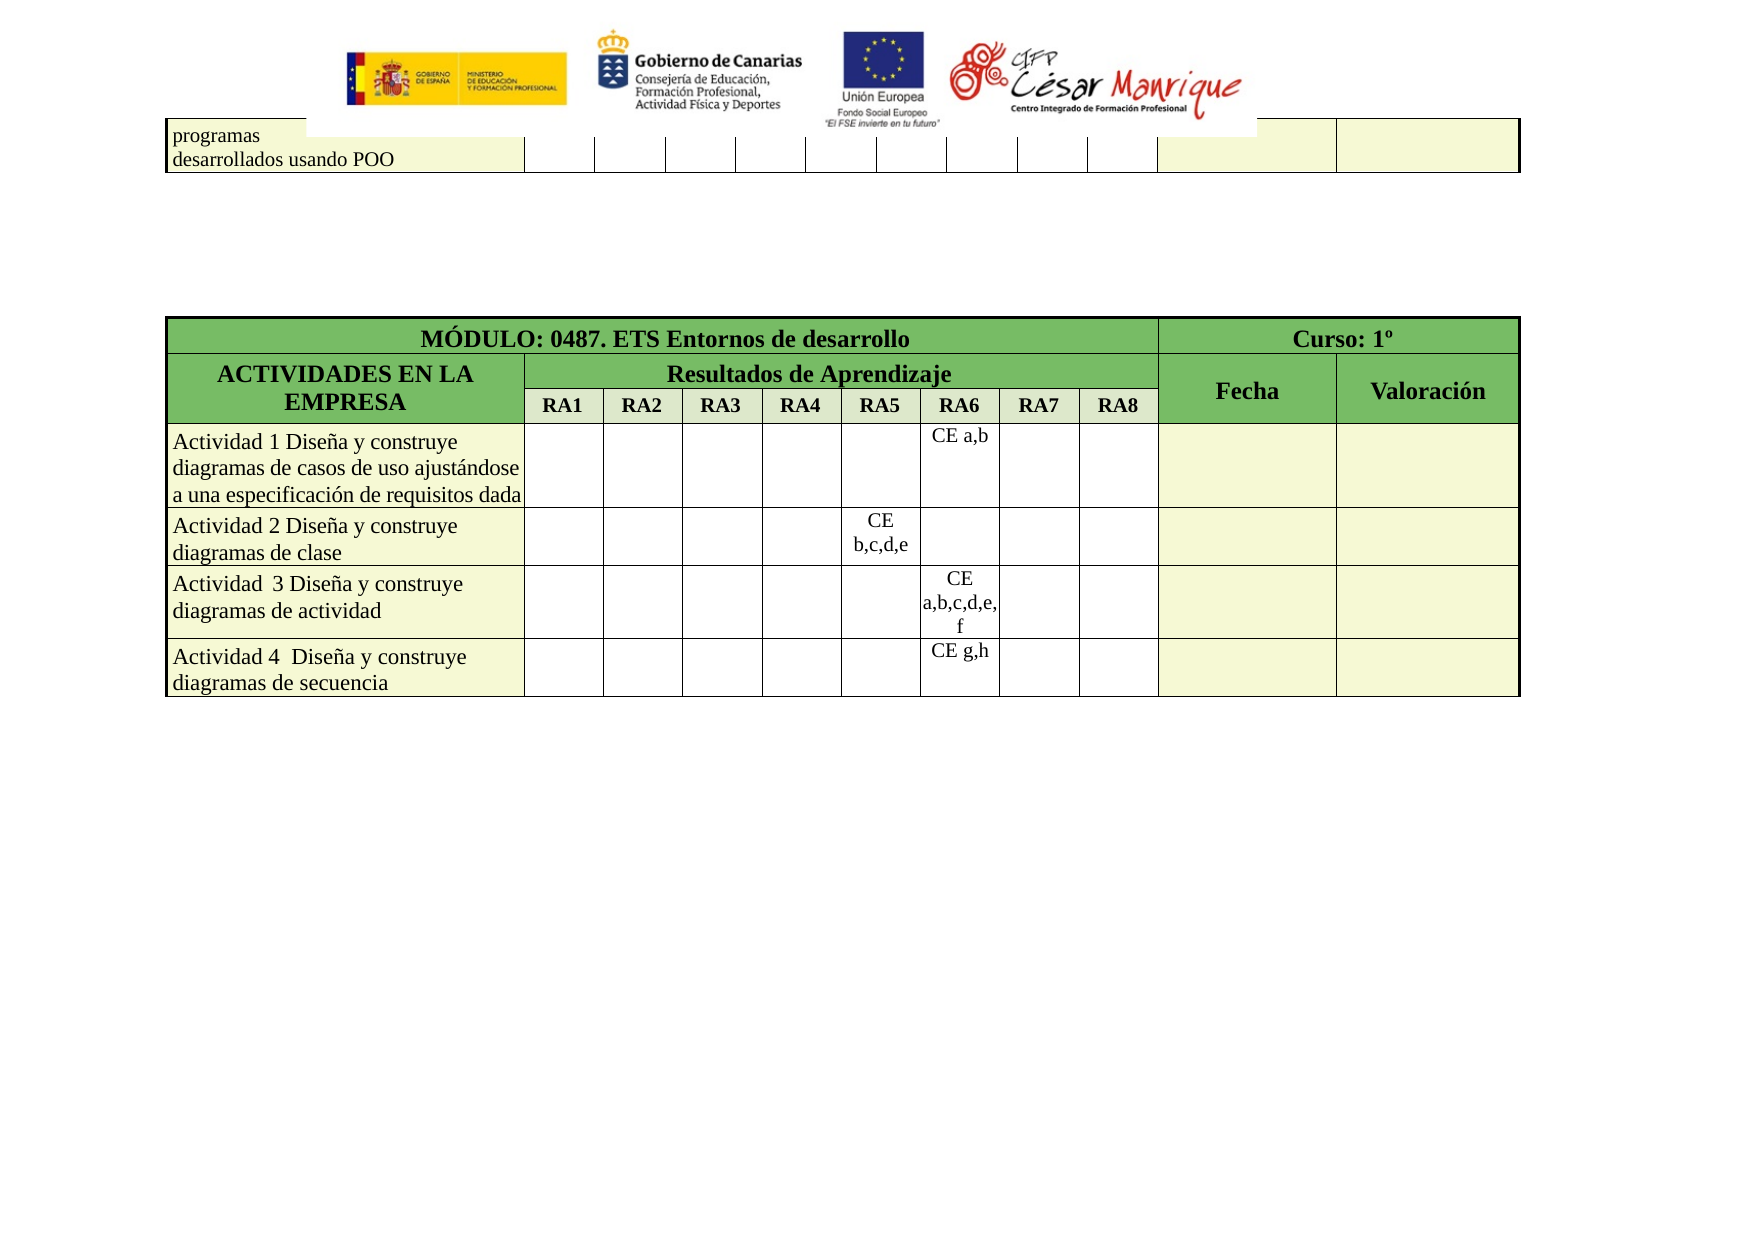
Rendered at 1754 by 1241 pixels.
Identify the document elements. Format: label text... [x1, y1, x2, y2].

table_cell [1000, 566, 1079, 638]
table_cell Fecha [1159, 354, 1336, 423]
table_cell RA6 [921, 389, 999, 423]
table_cell Actividad 1 Diseña y construye diagramas de casos de uso ajustándose a una especificación de requisitos dada [168, 424, 524, 507]
table_cell [1080, 508, 1158, 565]
table_cell [1000, 424, 1079, 507]
table_cell [1080, 566, 1158, 638]
table_cell CE a,b,c,d,e,f [921, 566, 999, 638]
table_cell [1159, 508, 1336, 565]
table_cell [763, 566, 841, 638]
table_cell [736, 137, 805, 171]
table_cell CE b,c,d,e [842, 508, 920, 565]
table_cell [1337, 566, 1518, 638]
table_cell [525, 566, 603, 638]
table_cell [921, 508, 999, 565]
table_cell [947, 137, 1017, 171]
table_cell [683, 424, 762, 507]
table_cell [1159, 424, 1336, 507]
table_cell [525, 639, 603, 696]
table_cell [683, 639, 762, 696]
table_cell RA2 [604, 389, 682, 423]
table_cell [1000, 639, 1079, 696]
table_cell programas desarrollados usando POO [168, 119, 524, 171]
table_cell RA5 [842, 389, 920, 423]
table_cell [525, 424, 603, 507]
table_cell [1337, 424, 1518, 507]
table_cell [1337, 119, 1518, 171]
table_cell RA3 [683, 389, 762, 423]
table_cell [1159, 639, 1336, 696]
table_cell [1158, 119, 1336, 171]
table_cell [1159, 566, 1336, 638]
table_cell [806, 137, 876, 171]
table_cell RA4 [763, 389, 841, 423]
table_cell [1337, 508, 1518, 565]
table_cell [877, 137, 946, 171]
table_header Curso: 1º [1159, 319, 1518, 353]
table_cell [763, 639, 841, 696]
table_cell RA1 [525, 389, 603, 423]
table_cell [1080, 639, 1158, 696]
table_cell CE a,b [921, 424, 999, 507]
table_cell Actividad 2 Diseña y construye diagramas de clase [168, 508, 524, 565]
table_cell [525, 137, 594, 171]
table_cell RA8 [1080, 389, 1158, 423]
table_cell [604, 639, 682, 696]
table_cell Valoración [1337, 354, 1518, 423]
table_cell [842, 566, 920, 638]
table_cell [763, 424, 841, 507]
table_cell Actividad 4 Diseña y construye diagramas de secuencia [168, 639, 524, 696]
table_cell [666, 137, 735, 171]
table_cell [683, 508, 762, 565]
table_cell [1018, 137, 1087, 171]
table_cell [604, 566, 682, 638]
table_cell [1080, 424, 1158, 507]
table_cell RA7 [1000, 389, 1079, 423]
table_header MÓDULO: 0487. ETS Entornos de desarrollo [168, 319, 1158, 353]
table_cell Actividad 3 Diseña y construye diagramas de actividad [168, 566, 524, 638]
table_cell [842, 639, 920, 696]
table_cell [595, 137, 665, 171]
table_cell [683, 566, 762, 638]
table_cell Resultados de Aprendizaje [525, 354, 1158, 388]
table_cell [525, 508, 603, 565]
table_cell [1000, 508, 1079, 565]
table_cell [763, 508, 841, 565]
table_cell CE g,h [921, 639, 999, 696]
table_cell [1088, 137, 1157, 171]
table_cell [1337, 639, 1518, 696]
table_cell ACTIVIDADES EN LA EMPRESA [168, 354, 524, 423]
table_cell [604, 508, 682, 565]
table_cell [842, 424, 920, 507]
table_cell [604, 424, 682, 507]
